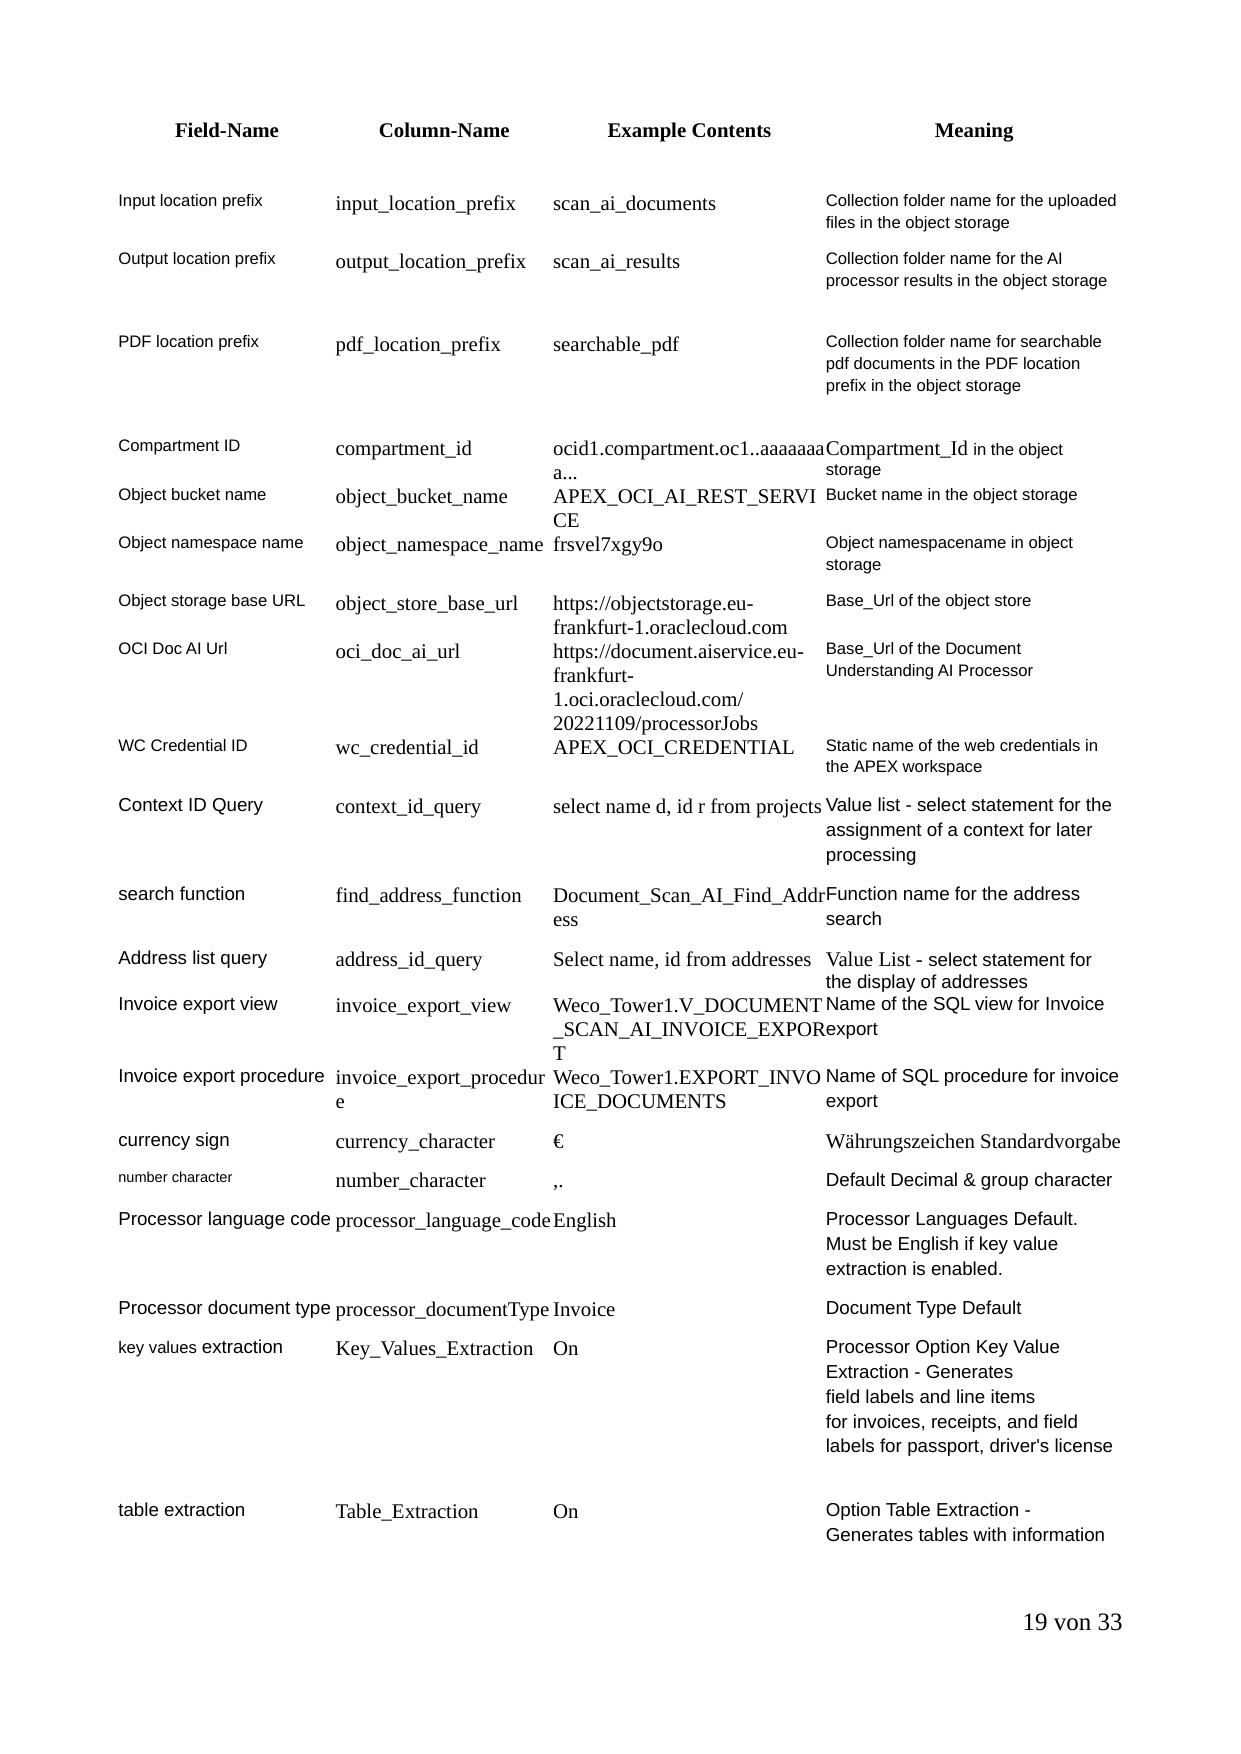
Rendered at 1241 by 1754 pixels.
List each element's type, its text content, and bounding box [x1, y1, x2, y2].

table_cell Input location prefix [118, 190, 335, 249]
table_cell [826, 154, 1122, 190]
table_cell invoice_export_view [335, 993, 553, 1065]
table_cell currency_character [335, 1129, 553, 1168]
table_cell Processor Languages Default. Must be English if key value extraction is enabled. [826, 1208, 1122, 1297]
table_header Meaning [826, 118, 1122, 154]
table_cell APEX_OCI_CREDENTIAL [553, 735, 826, 794]
table_cell select name d, id r from projects [553, 794, 826, 883]
table_header Example Contents [553, 118, 826, 154]
table_cell Compartment_Id in the object storage [826, 436, 1122, 484]
table_cell Output location prefix [118, 249, 335, 332]
table_cell table extraction [118, 1499, 335, 1545]
table_cell Default Decimal & group character [826, 1168, 1122, 1208]
table_cell [553, 154, 826, 190]
table_cell Object namespace name [118, 533, 335, 591]
table_cell Object namespacename in object storage [826, 533, 1122, 591]
table_cell Name of SQL procedure for invoice export [826, 1065, 1122, 1129]
table_cell https://document.aiservice.eu-frankfurt-1.oci.oraclecloud.com/20221109/processorJobs [553, 639, 826, 735]
table_cell address_id_query [335, 947, 553, 993]
table_cell oci_doc_ai_url [335, 639, 553, 735]
table_cell searchable_pdf [553, 332, 826, 436]
table_cell Document Type Default [826, 1297, 1122, 1336]
table_cell Function name for the address search [826, 883, 1122, 947]
table_cell number_character [335, 1168, 553, 1208]
table_cell Base_Url of the Document Understanding AI Processor [826, 639, 1122, 735]
table_cell output_location_prefix [335, 249, 553, 332]
table_cell Name of the SQL view for Invoice export [826, 993, 1122, 1065]
table_cell [118, 154, 335, 190]
table_cell APEX_OCI_AI_REST_SERVICE [553, 484, 826, 532]
table_cell https://objectstorage.eu-frankfurt-1.oraclecloud.com [553, 591, 826, 639]
table_header Column-Name [335, 118, 553, 154]
table_cell € [553, 1129, 826, 1168]
table_cell Bucket name in the object storage [826, 484, 1122, 532]
table_cell Context ID Query [118, 794, 335, 883]
table_cell Weco_Tower1.EXPORT_INVOICE_DOCUMENTS [553, 1065, 826, 1129]
table_cell Collection folder name for the uploaded files in the object storage [826, 190, 1122, 249]
table_cell Collection folder name for the AI processor results in the object storage [826, 249, 1122, 332]
table_cell key values extraction [118, 1336, 335, 1499]
table_cell wc_credential_id [335, 735, 553, 794]
table_cell Address list query [118, 947, 335, 993]
table_cell number character [118, 1168, 335, 1208]
table_cell OCI Doc AI Url [118, 639, 335, 735]
table_cell scan_ai_results [553, 249, 826, 332]
table_cell find_address_function [335, 883, 553, 947]
table_cell Collection folder name for searchable pdf documents in the PDF location prefix in the object storage [826, 332, 1122, 436]
table_cell Option Table Extraction - Generates tables with information [826, 1499, 1122, 1545]
table_cell Value list - select statement for the assignment of a context for later processing [826, 794, 1122, 883]
table_cell object_bucket_name [335, 484, 553, 532]
table_cell ,. [553, 1168, 826, 1208]
table_cell Compartment ID [118, 436, 335, 484]
table_cell currency sign [118, 1129, 335, 1168]
table_cell Value List - select statement for the display of addresses [826, 947, 1122, 993]
table_cell input_location_prefix [335, 190, 553, 249]
table_cell processor_documentType [335, 1297, 553, 1336]
table_cell Invoice export view [118, 993, 335, 1065]
table_cell Table_Extraction [335, 1499, 553, 1545]
table_cell object_namespace_name [335, 533, 553, 591]
table_cell Invoice export procedure [118, 1065, 335, 1129]
table_cell Weco_Tower1.V_DOCUMENT_SCAN_AI_INVOICE_EXPORT [553, 993, 826, 1065]
table_cell object_store_base_url [335, 591, 553, 639]
table_cell [335, 154, 553, 190]
table_cell compartment_id [335, 436, 553, 484]
table_cell context_id_query [335, 794, 553, 883]
table_cell On [553, 1499, 826, 1545]
table_cell Processor Option Key Value Extraction - Generates field labels and line items for invoices, receipts, and field labels for passport, driver's license [826, 1336, 1122, 1499]
table_cell Processor document type [118, 1297, 335, 1336]
table_cell On [553, 1336, 826, 1499]
table_cell Key_Values_Extraction [335, 1336, 553, 1499]
table_cell WC Credential ID [118, 735, 335, 794]
table_cell Object storage base URL [118, 591, 335, 639]
table_cell Document_Scan_AI_Find_Address [553, 883, 826, 947]
table_cell Select name, id from addresses [553, 947, 826, 993]
table_cell Static name of the web credentials in the APEX workspace [826, 735, 1122, 794]
table_cell PDF location prefix [118, 332, 335, 436]
table_cell ocid1.compartment.oc1..aaaaaaaa... [553, 436, 826, 484]
table_cell Object bucket name [118, 484, 335, 532]
table_cell Invoice [553, 1297, 826, 1336]
table_cell English [553, 1208, 826, 1297]
table_cell frsvel7xgy9o [553, 533, 826, 591]
table_cell pdf_location_prefix [335, 332, 553, 436]
table_header Field-Name [118, 118, 335, 154]
table_cell Währungszeichen Standardvorgabe [826, 1129, 1122, 1168]
table_cell processor_language_code [335, 1208, 553, 1297]
table_cell invoice_export_procedure [335, 1065, 553, 1129]
table_cell Base_Url of the object store [826, 591, 1122, 639]
table_cell Processor language code [118, 1208, 335, 1297]
table_cell search function [118, 883, 335, 947]
table_cell scan_ai_documents [553, 190, 826, 249]
